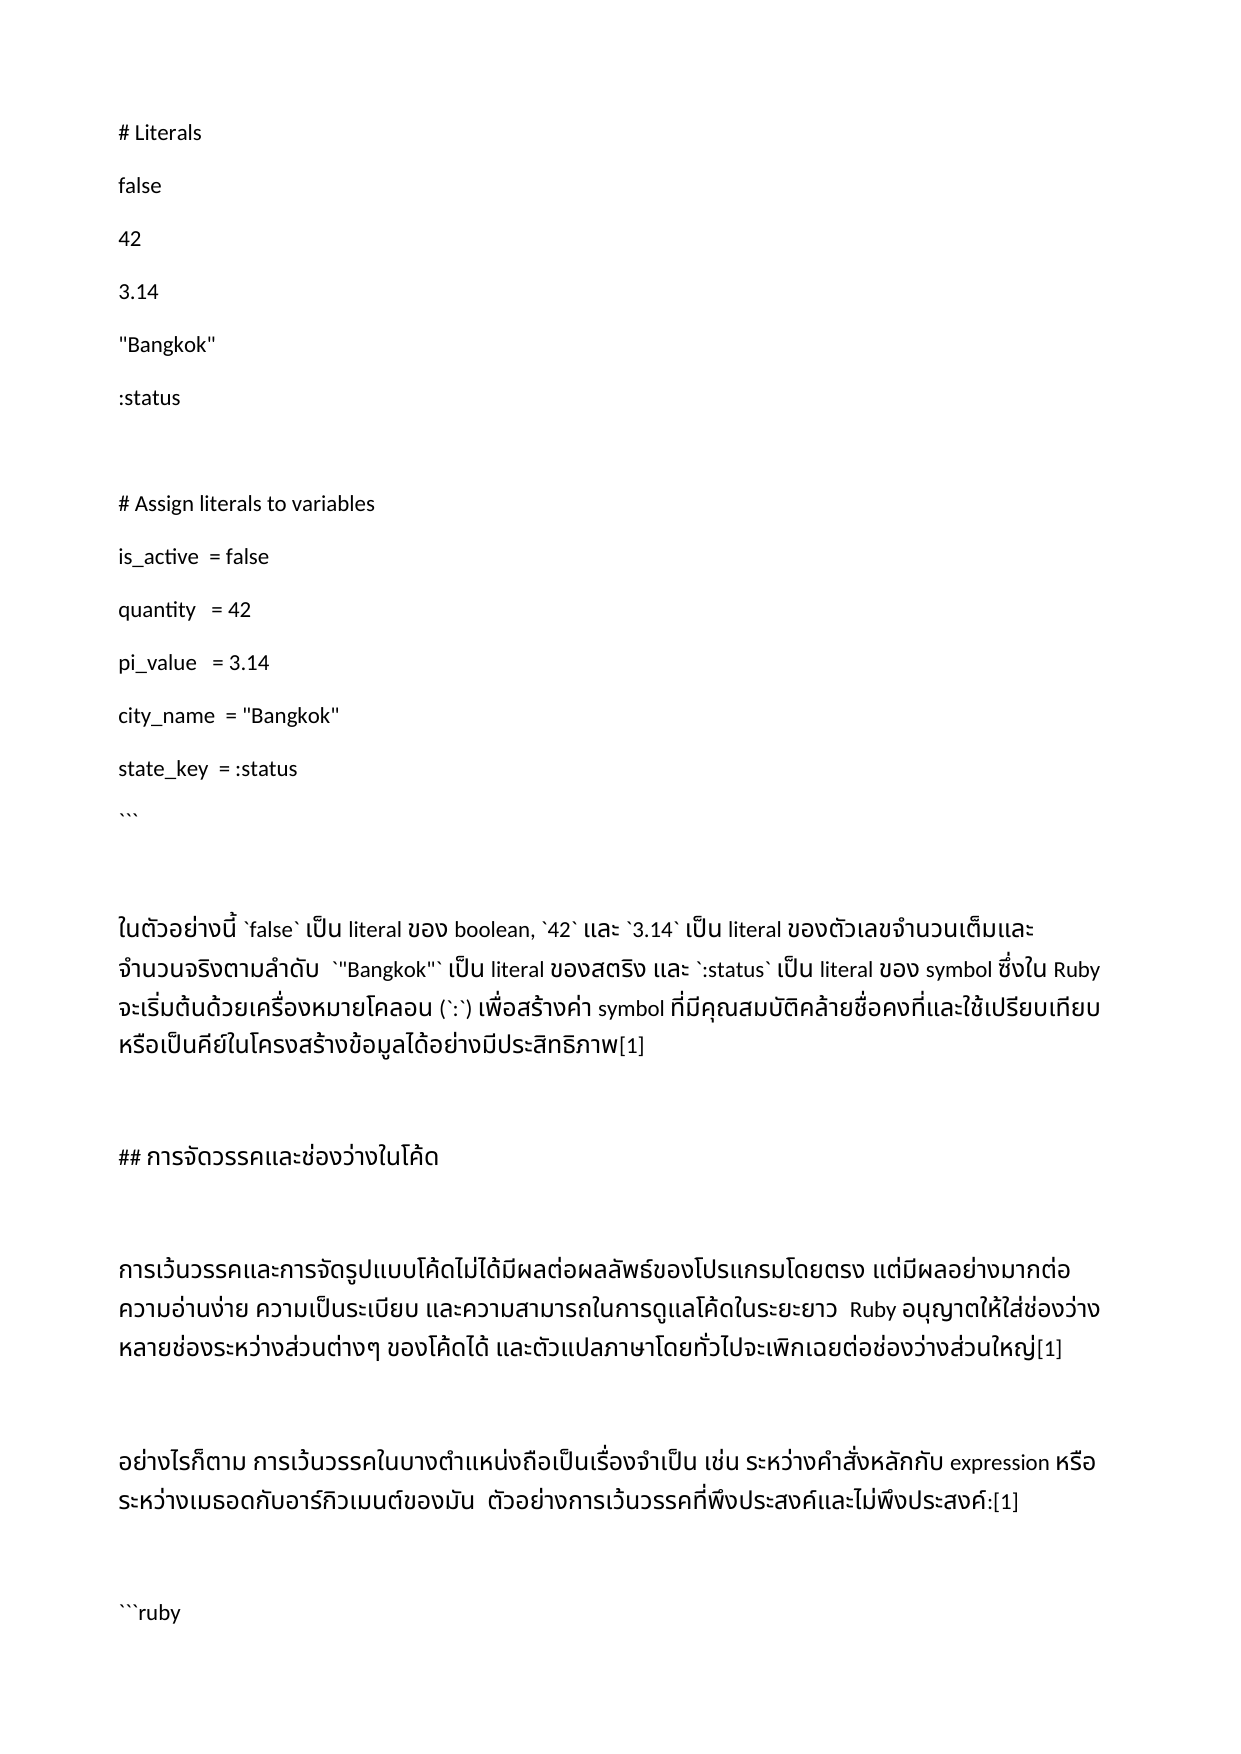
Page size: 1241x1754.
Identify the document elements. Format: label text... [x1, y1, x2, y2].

text pi_value = 3.14 [118, 648, 1122, 676]
text อย่างไรก็ตาม การเว้นวรรคในบางตำแหน่งถือเป็นเรื่องจำเป็น เช่น ระหว่างคำสั่งหลักกับ expression หรือระหว่างเมธอดกับอาร์กิวเมนต์ของมัน ตัวอย่างการเว้นวรรคที่พึงประสงค์และไม่พึงประสงค์:[1] [118, 1446, 1122, 1519]
text 3.14 [118, 277, 1122, 305]
text ในตัวอย่างนี้ `false` เป็น literal ของ boolean, `42` และ `3.14` เป็น literal ของตัวเลขจำนวนเต็มและจำนวนจริงตามลำดับ `"Bangkok"` เป็น literal ของสตริง และ `:status` เป็น literal ของ symbol ซึ่งใน Ruby จะเริ่มต้นด้วยเครื่องหมายโคลอน (`:`) เพื่อสร้างค่า symbol ที่มีคุณสมบัติคล้ายชื่อคงที่และใช้เปรียบเทียบหรือเป็นคีย์ในโครงสร้างข้อมูลได้อย่างมีประสิทธิภาพ[1] [118, 913, 1122, 1064]
text 42 [118, 224, 1122, 252]
text ## การจัดวรรคและช่องว่างในโค้ด [118, 1142, 1122, 1175]
text # Assign literals to variables [118, 489, 1122, 517]
text # Literals [118, 118, 1122, 146]
text city_name = "Bangkok" [118, 701, 1122, 729]
text state_key = :status [118, 754, 1122, 782]
text false [118, 171, 1122, 199]
text is_active = false [118, 542, 1122, 570]
text ``` [118, 807, 1122, 835]
text ```ruby [118, 1598, 1122, 1626]
text :status [118, 383, 1122, 411]
text quantity = 42 [118, 595, 1122, 623]
text การเว้นวรรคและการจัดรูปแบบโค้ดไม่ได้มีผลต่อผลลัพธ์ของโปรแกรมโดยตรง แต่มีผลอย่างมากต่อความอ่านง่าย ความเป็นระเบียบ และความสามารถในการดูแลโค้ดในระยะยาว Ruby อนุญาตให้ใส่ช่องว่างหลายช่องระหว่างส่วนต่างๆ ของโค้ดได้ และตัวแปลภาษาโดยทั่วไปจะเพิกเฉยต่อช่องว่างส่วนใหญ่[1] [118, 1254, 1122, 1367]
text "Bangkok" [118, 330, 1122, 358]
